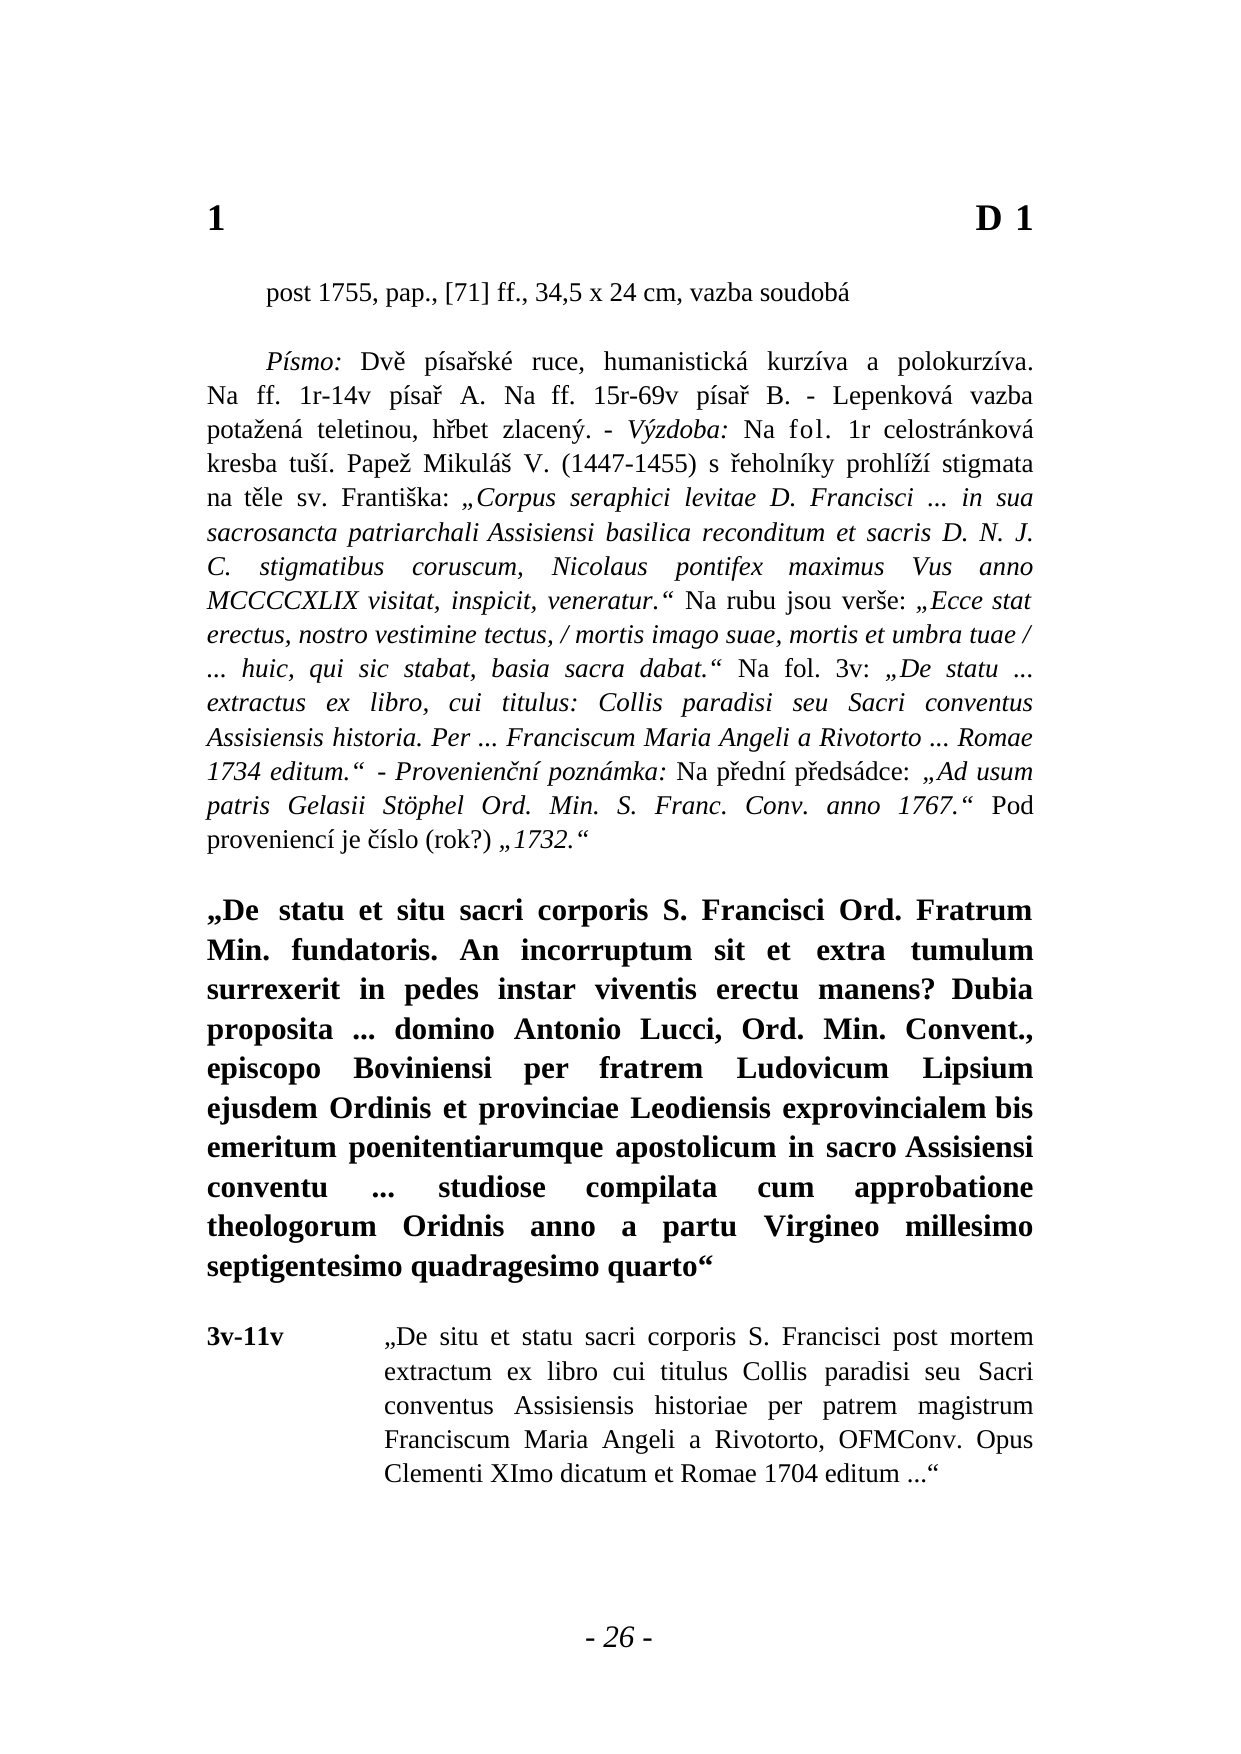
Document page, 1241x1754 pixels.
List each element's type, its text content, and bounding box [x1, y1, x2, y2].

text post 1755, pap., [71] ff., 34,5 x 24 cm, vazba soudobá [266, 276, 1033, 308]
text 3v-11v „De situ et statu sacri corporis S. Francisci post mortem extractum ex libro cui titulus Collis paradisi seu Sacri conventus Assisiensis historiae per patrem magistrum Franciscum Maria Angeli a Rivotorto, OFMConv. Opus Clementi XImo dicatum et Romae 1704 editum ...“ [207, 1320, 1033, 1488]
text Písmo: Dvě písařské ruce, humanistická kurzíva a polokurzíva. Na ff. 1r-14v písař A. Na ff. 15r-69v písař B. - Lepenková vazba potažená teletinou, hřbet zlacený. - Výzdoba: Na fol. 1r celostránková kresba tuší. Papež Mikuláš V. (1447-1455) s řeholníky prohlíží stigmata na těle sv. Františka: „Corpus seraphici levitae D. Francisci ... in sua sacrosancta patriarchali Assisiensi basilica reconditum et sacris D. N. J. C. stigmatibus coruscum, Nicolaus pontifex maximus Vus anno MCCCCXLIX visitat, inspicit, veneratur.“ Na rubu jsou verše: „Ecce stat erectus, nostro vestimine tectus, / mortis imago suae, mortis et umbra tuae / ... huic, qui sic stabat, basia sacra dabat.“ Na fol. 3v: „De statu ... extractus ex libro, cui titulus: Collis paradisi seu Sacri conventus Assisiensis historia. Per ... Franciscum Maria Angeli a Rivotorto ... Romae 1734 editum.“ - Provenienční poznámka: Na přední předsádce: „Ad usum patris Gelasii Stöphel Ord. Min. S. Franc. Conv. anno 1767.“ Pod proveniencí je číslo (rok?) „1732.“ [207, 345, 1033, 854]
text 1 D 1 [207, 195, 1033, 238]
text „De statu et situ sacri corporis S. Francisci Ord. Fratrum Min. fundatoris. An incorruptum sit et extra tumulum surrexerit in pedes instar viventis erectu manens? Dubia proposita ... domino Antonio Lucci, Ord. Min. Convent., episcopo Boviniensi per fratrem Ludovicum Lipsium ejusdem Ordinis et provinciae Leodiensis exprovincialem bis emeritum poenitentiarumque apostolicum in sacro Assisiensi conventu ... studiose compilata cum approbatione theologorum Oridnis anno a partu Virgineo millesimo septigentesimo quadragesimo quarto“ [207, 891, 1033, 1283]
